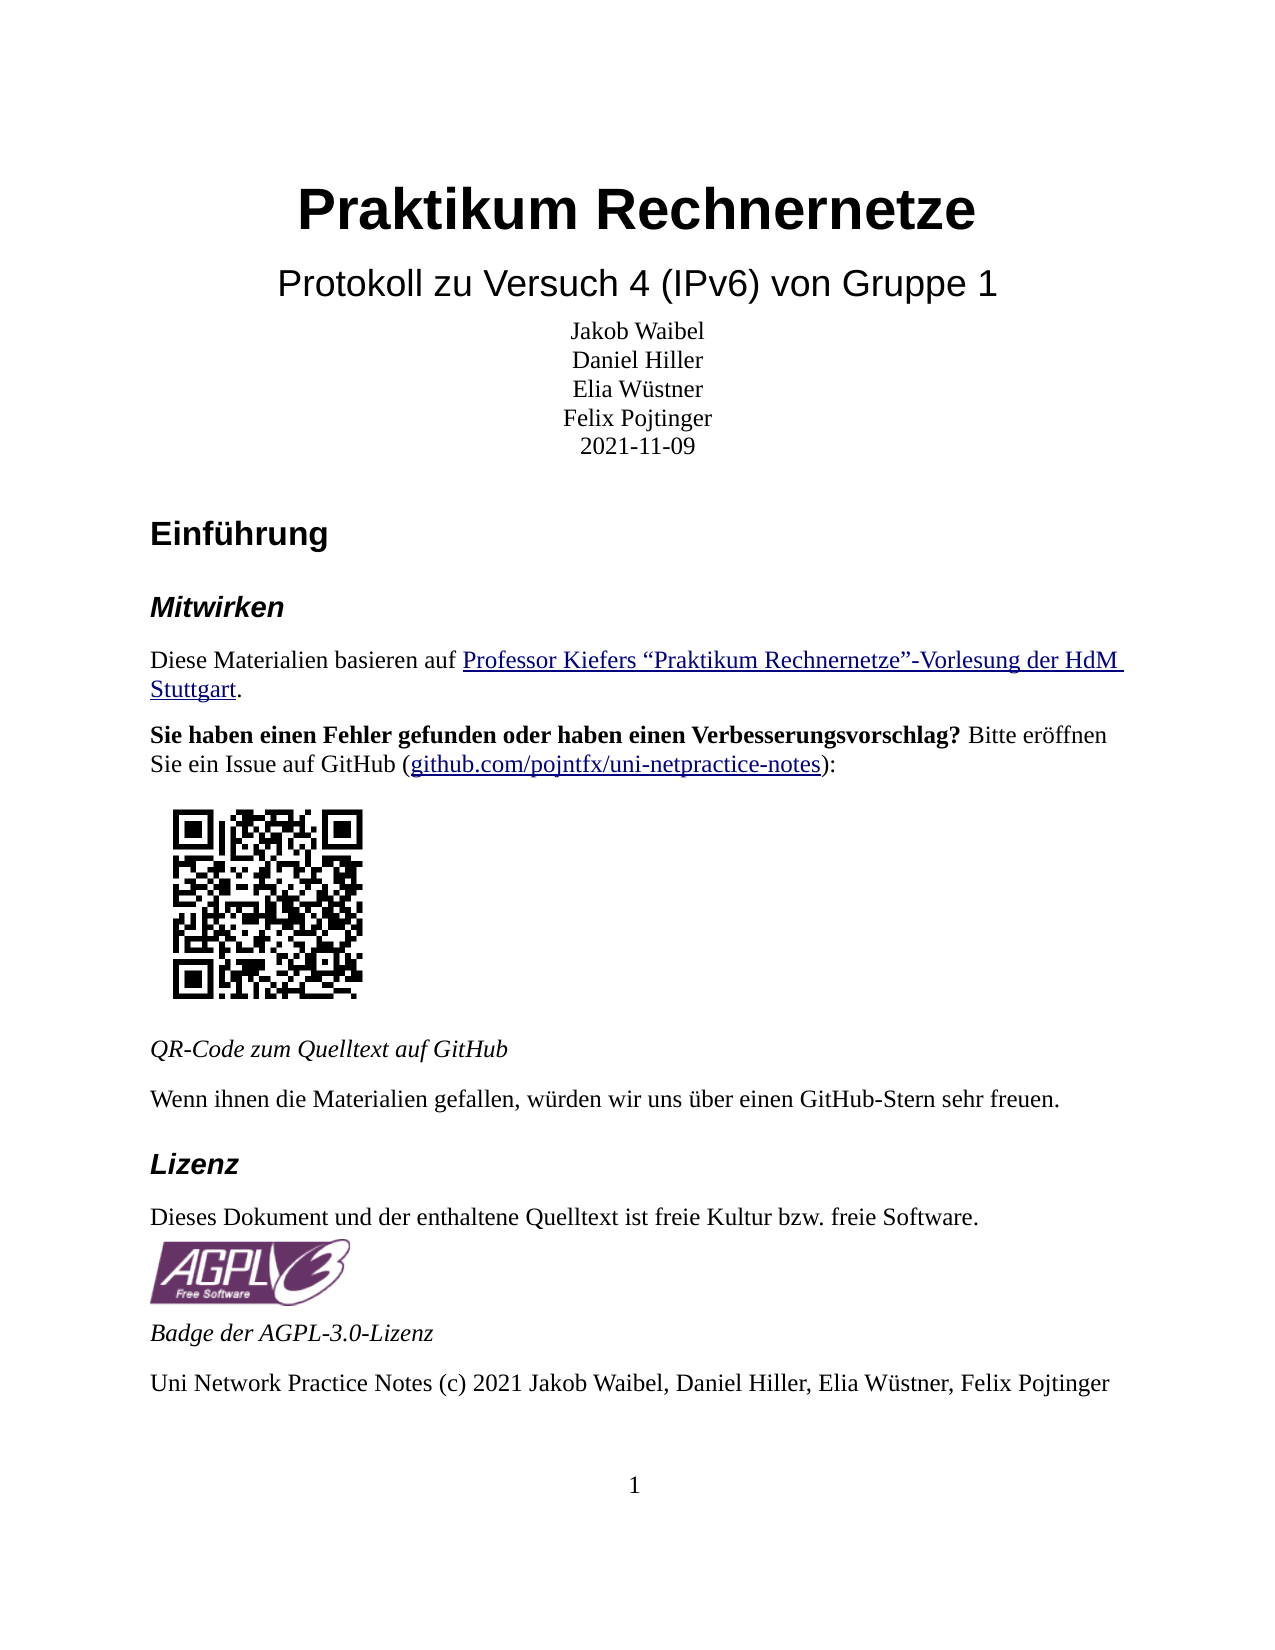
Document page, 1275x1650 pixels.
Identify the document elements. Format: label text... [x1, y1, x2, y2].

text Diese Materialien basieren auf Professor Kiefers “Praktikum Rechnernetze”-Vorlesung der HdM Stuttgart. [150, 645, 1125, 703]
text Jakob Waibel [150, 316, 1125, 345]
text Badge der AGPL-3.0-Lizenz [150, 1318, 1125, 1347]
text Uni Network Practice Notes (c) 2021 Jakob Waibel, Daniel Hiller, Elia Wüstner, Felix Pojtinger [150, 1368, 1125, 1397]
text Felix Pojtinger [150, 403, 1125, 431]
text Daniel Hiller [150, 345, 1125, 374]
text QR-Code zum Quelltext auf GitHub [150, 1034, 1125, 1063]
text Dieses Dokument und der enthaltene Quelltext ist freie Kultur bzw. freie Software. [150, 1202, 1125, 1231]
text Elia Wüstner [150, 374, 1125, 403]
text Wenn ihnen die Materialien gefallen, würden wir uns über einen GitHub-Stern sehr freuen. [150, 1084, 1125, 1113]
text 2021-11-09 [150, 431, 1125, 460]
title Praktikum Rechnernetze [150, 175, 1125, 242]
subtitle Einführung [150, 514, 1125, 553]
subtitle Protokoll zu Versuch 4 (IPv6) von Gruppe 1 [150, 261, 1125, 304]
subtitle Lizenz [150, 1147, 1125, 1180]
picture [150, 1239, 350, 1306]
subtitle Mitwirken [150, 590, 1125, 624]
text Sie haben einen Fehler gefunden oder haben einen Verbesserungsvorschlag? Bitte eröffnen Sie ein Issue auf GitHub (github.com/pojntfx/uni-netpractice-notes): [150, 721, 1125, 778]
picture [150, 787, 385, 1022]
